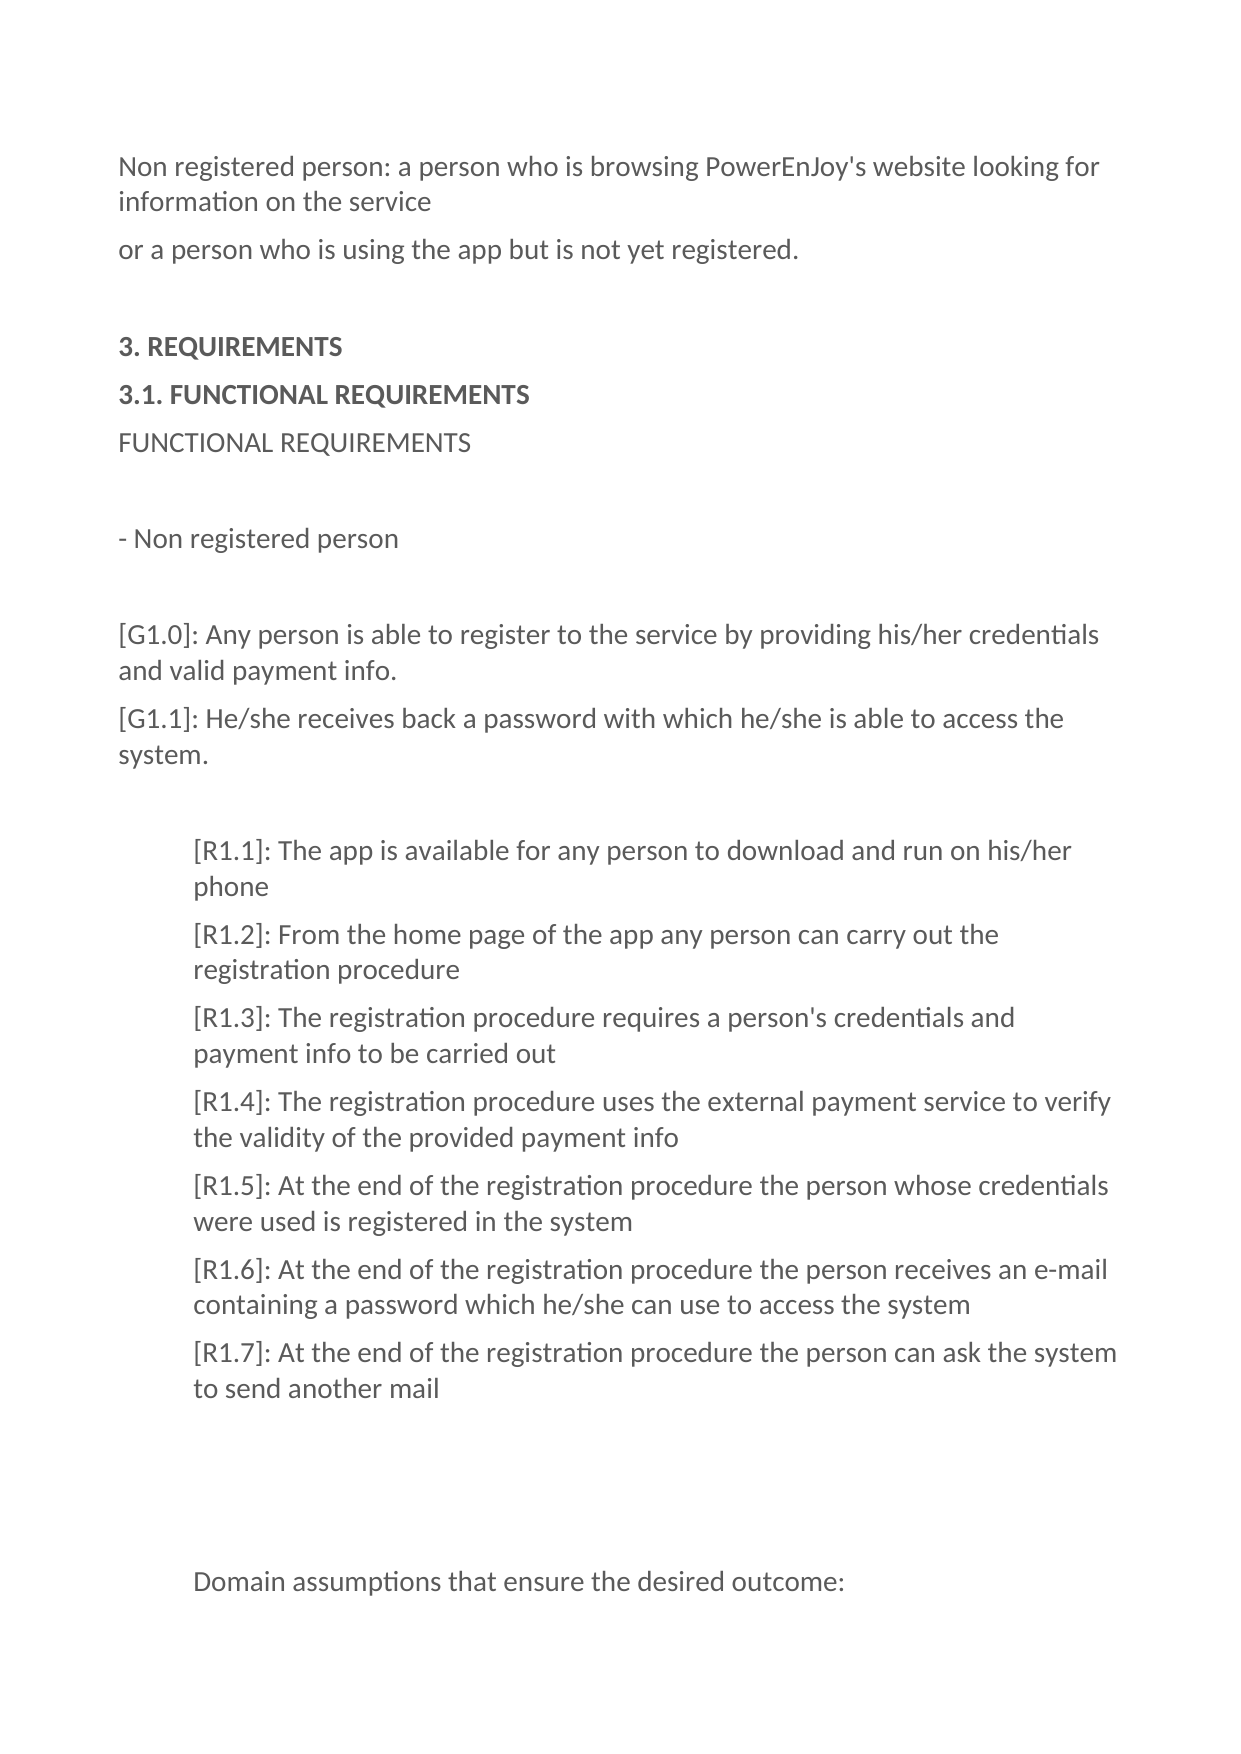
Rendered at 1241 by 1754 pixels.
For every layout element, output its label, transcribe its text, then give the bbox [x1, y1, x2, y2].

subtitle [G1.0]: Any person is able to register to the service by providing his/her credentials and valid payment info. [118, 616, 1122, 688]
subtitle 3.1. FUNCTIONAL REQUIREMENTS [118, 376, 1122, 411]
subtitle [R1.6]: At the end of the registration procedure the person receives an e-mail containing a password which he/she can use to access the system [118, 1251, 1122, 1322]
subtitle [R1.1]: The app is available for any person to download and run on his/her phone [118, 832, 1122, 903]
subtitle [R1.2]: From the home page of the app any person can carry out the registration procedure [118, 916, 1122, 987]
subtitle Domain assumptions that ensure the desired outcome: [118, 1563, 1122, 1598]
subtitle 3. REQUIREMENTS [118, 328, 1122, 363]
subtitle [R1.3]: The registration procedure requires a person's credentials and payment info to be carried out [118, 999, 1122, 1071]
subtitle [R1.5]: At the end of the registration procedure the person whose credentials were used is registered in the system [118, 1167, 1122, 1238]
text or a person who is using the app but is not yet registered. [118, 231, 1122, 267]
subtitle [G1.1]: He/she receives back a password with which he/she is able to access the system. [118, 700, 1122, 771]
text Non registered person: a person who is browsing PowerEnJoy's website looking for information on the service [118, 148, 1122, 219]
subtitle - Non registered person [118, 520, 1122, 556]
subtitle [R1.4]: The registration procedure uses the external payment service to verify the validity of the provided payment info [118, 1083, 1122, 1154]
subtitle [R1.7]: At the end of the registration procedure the person can ask the system to send another mail [118, 1334, 1122, 1406]
subtitle FUNCTIONAL REQUIREMENTS [118, 424, 1122, 459]
